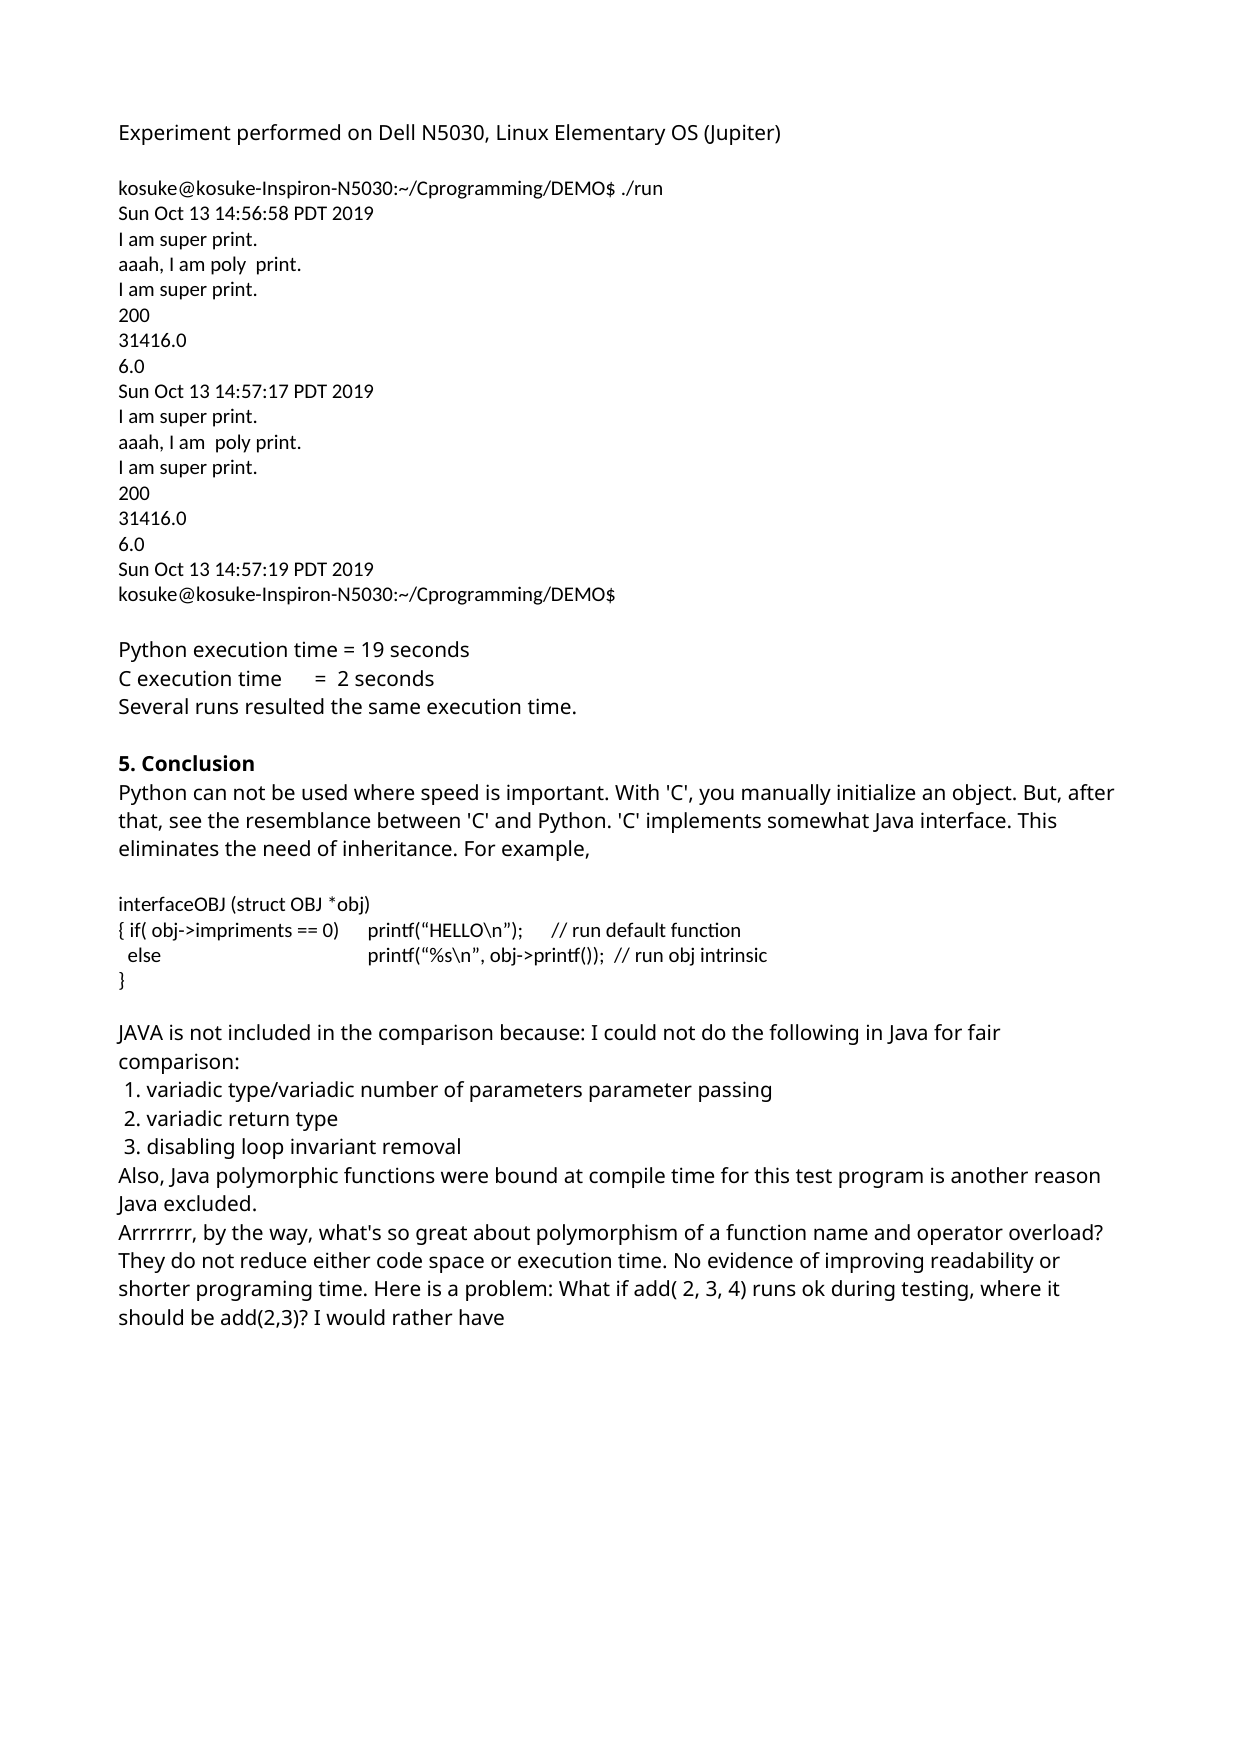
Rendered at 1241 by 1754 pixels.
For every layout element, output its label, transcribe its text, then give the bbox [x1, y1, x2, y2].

text 31416.0 [118, 327, 1122, 353]
text Several runs resulted the same execution time. [118, 692, 1122, 721]
text 200 [118, 302, 1122, 327]
text kosuke@kosuke-Inspiron-N5030:~/Cprogramming/DEMO$ [118, 582, 1122, 607]
text 5. Conclusion [118, 749, 1122, 778]
text 1. variadic type/variadic number of parameters parameter passing [118, 1075, 1122, 1104]
text I am super print. [118, 454, 1122, 480]
text Experiment performed on Dell N5030, Linux Elementary OS (Jupiter) [118, 118, 1122, 147]
text } [118, 968, 1122, 993]
text Also, Java polymorphic functions were bound at compile time for this test program is another reason Java excluded. [118, 1161, 1122, 1218]
text Python can not be used where speed is important. With 'C', you manually initialize an object. But, after that, see the resemblance between 'C' and Python. 'C' implements somewhat Java interface. This eliminates the need of inheritance. For example, [118, 778, 1122, 863]
text C execution time = 2 seconds [118, 664, 1122, 692]
text Sun Oct 13 14:56:58 PDT 2019 [118, 200, 1122, 226]
text 31416.0 [118, 505, 1122, 531]
text interfaceOBJ (struct OBJ *obj) [118, 891, 1122, 917]
text 200 [118, 480, 1122, 505]
text Arrrrrrr, by the way, what's so great about polymorphism of a function name and operator overload? They do not reduce either code space or execution time. No evidence of improving readability or shorter programing time. Here is a problem: What if add( 2, 3, 4) runs ok during testing, where it should be add(2,3)? I would rather have [118, 1218, 1122, 1331]
text Sun Oct 13 14:57:17 PDT 2019 [118, 378, 1122, 404]
text else printf(“%s\n”, obj->printf()); // run obj intrinsic [118, 942, 1122, 968]
text JAVA is not included in the comparison because: I could not do the following in Java for fair comparison: [118, 1018, 1122, 1075]
text Sun Oct 13 14:57:19 PDT 2019 [118, 556, 1122, 582]
text Python execution time = 19 seconds [118, 636, 1122, 664]
text { if( obj->impriments == 0) printf(“HELLO\n”); // run default function [118, 917, 1122, 942]
text I am super print. [118, 226, 1122, 251]
text I am super print. [118, 404, 1122, 429]
text aaah, I am poly print. [118, 251, 1122, 277]
text 3. disabling loop invariant removal [118, 1132, 1122, 1161]
text 6.0 [118, 531, 1122, 556]
text 6.0 [118, 353, 1122, 378]
text kosuke@kosuke-Inspiron-N5030:~/Cprogramming/DEMO$ ./run [118, 175, 1122, 200]
text 2. variadic return type [118, 1104, 1122, 1132]
text aaah, I am poly print. [118, 429, 1122, 454]
text I am super print. [118, 277, 1122, 302]
